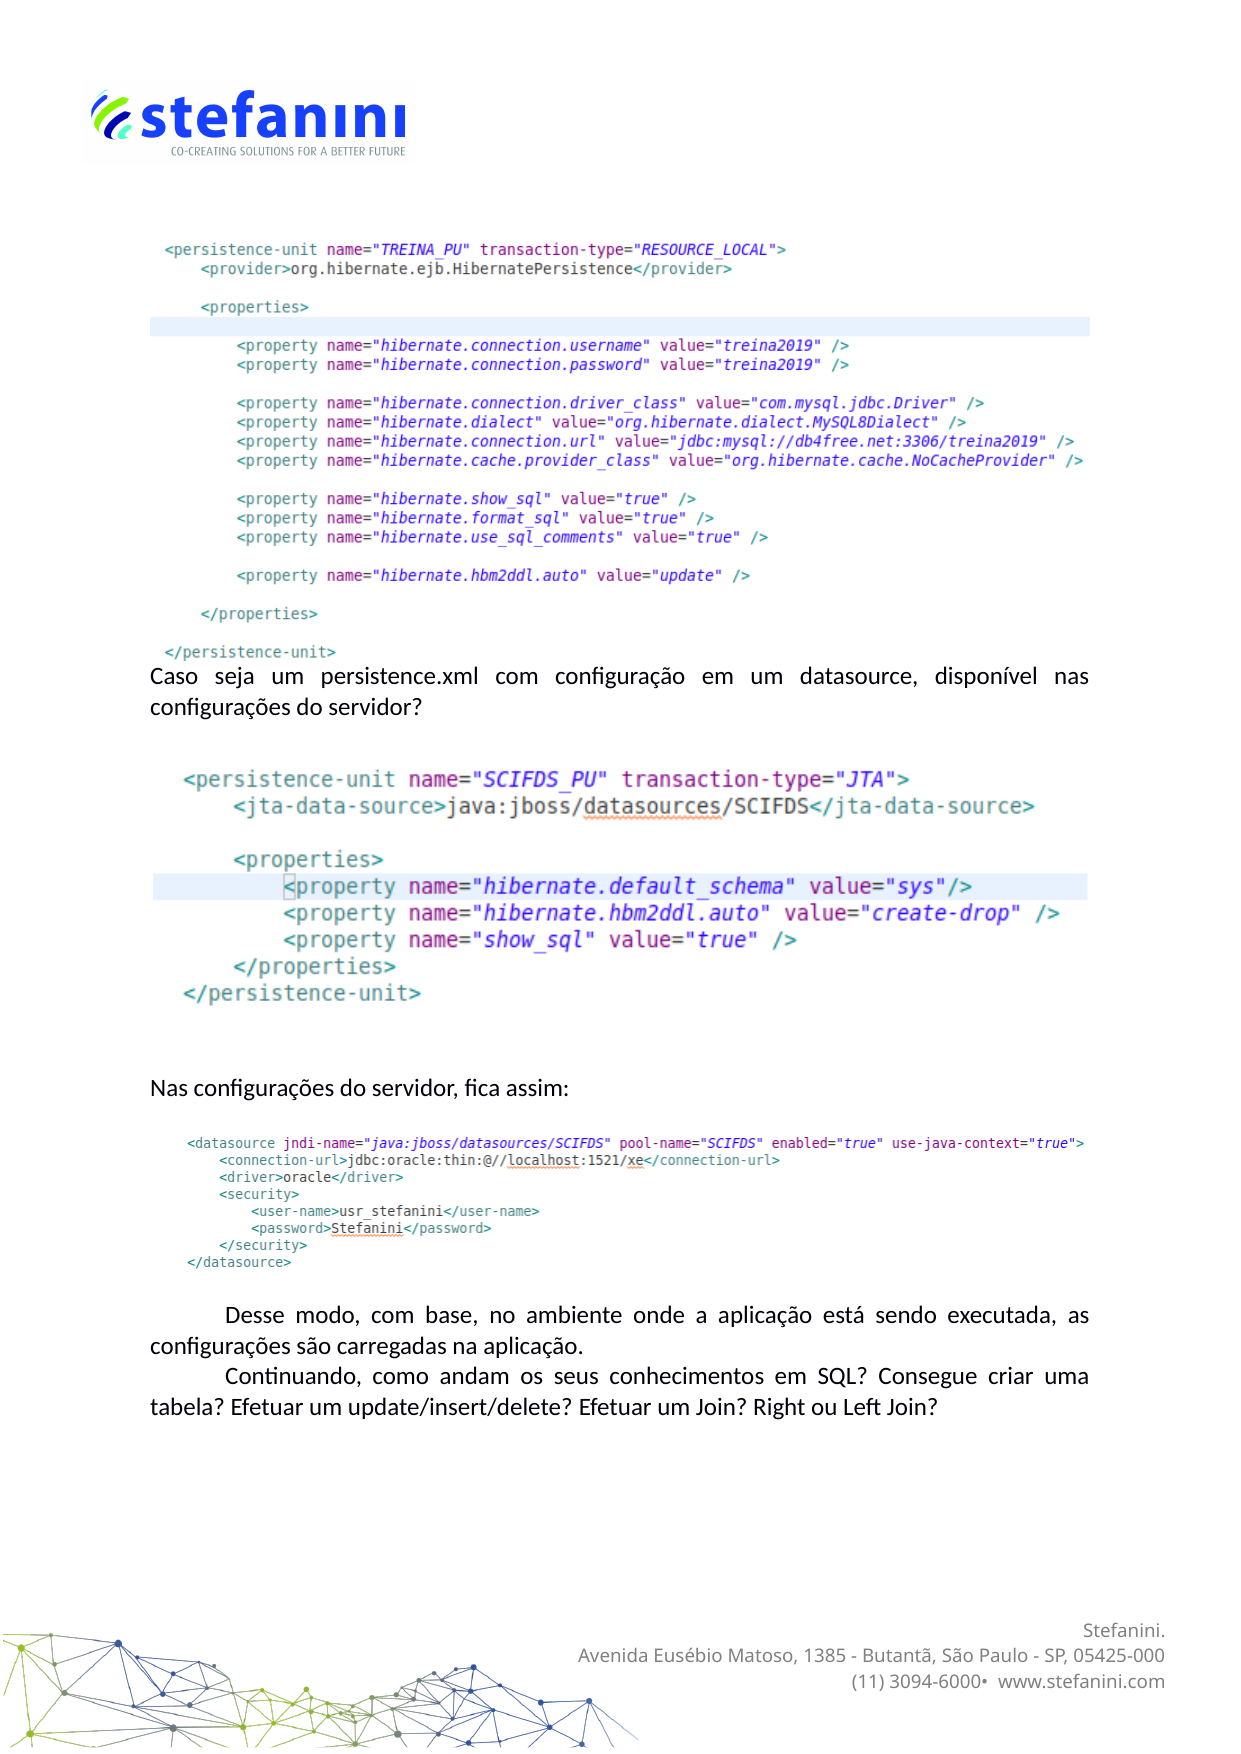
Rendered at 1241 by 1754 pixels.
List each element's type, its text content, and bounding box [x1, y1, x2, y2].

text Nas configurações do servidor, fica assim: [150, 1072, 1090, 1103]
picture [152, 752, 1088, 1012]
picture [150, 1136, 1091, 1269]
picture [81, 79, 418, 168]
picture [3, 1624, 676, 1748]
picture [150, 228, 1091, 661]
text Continuando, como andam os seus conhecimentos em SQL? Consegue criar uma tabela? Efetuar um update/insert/delete? Efetuar um Join? Right ou Left Join? [150, 1360, 1090, 1421]
text Desse modo, com base, no ambiente onde a aplicação está sendo executada, as configurações são carregadas na aplicação. [150, 1299, 1090, 1360]
text Caso seja um persistence.xml com configuração em um datasource, disponível nas configurações do servidor? [150, 661, 1090, 721]
